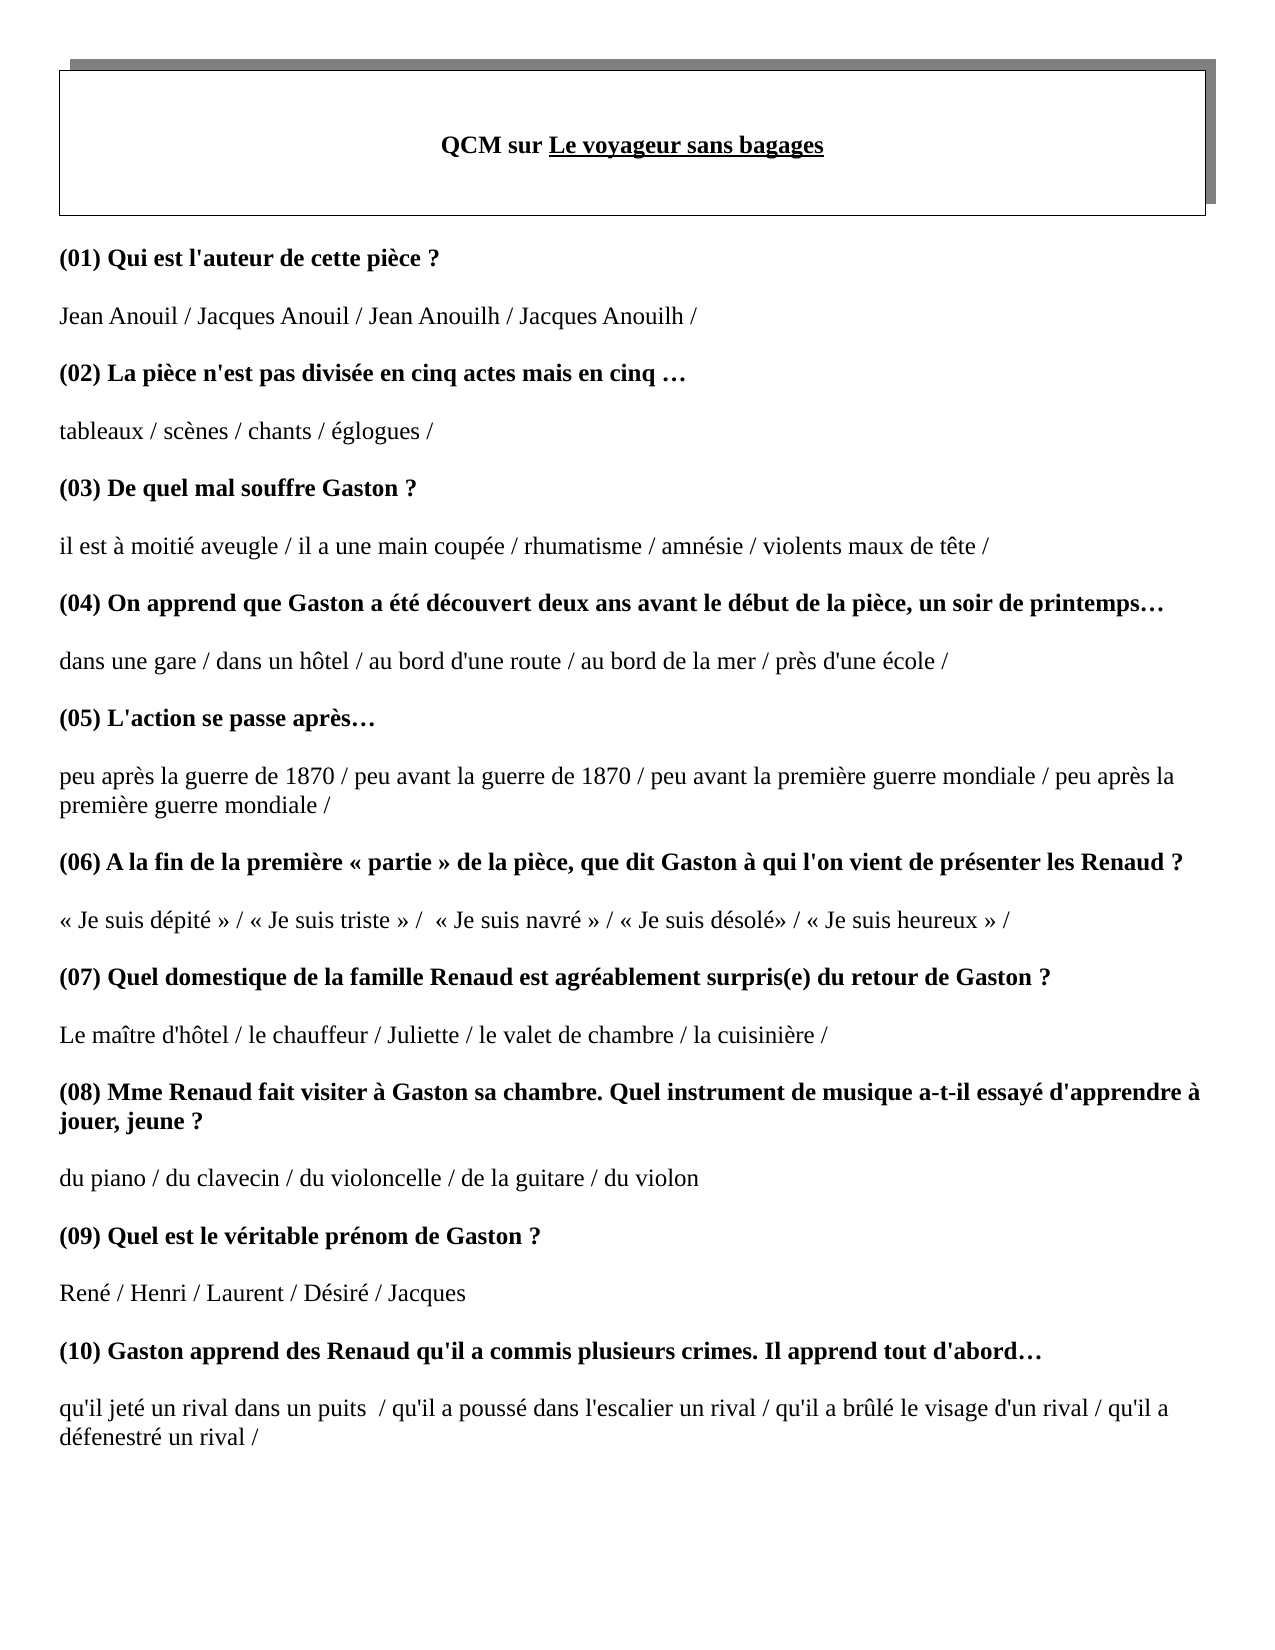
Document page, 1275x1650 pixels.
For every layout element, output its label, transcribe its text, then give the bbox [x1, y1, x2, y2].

text QCM sur Le voyageur sans bagages [60, 127, 1205, 159]
text tableaux / scènes / chants / églogues / [59, 416, 1216, 445]
text (02) La pièce n'est pas divisée en cinq actes mais en cinq … [59, 358, 1216, 387]
text il est à moitié aveugle / il a une main coupée / rhumatisme / amnésie / violents maux de tête / [59, 531, 1216, 560]
text (08) Mme Renaud fait visiter à Gaston sa chambre. Quel instrument de musique a-t-il essayé d'apprendre à jouer, jeune ? [59, 1077, 1216, 1135]
text (07) Quel domestique de la famille Renaud est agréablement surpris(e) du retour de Gaston ? [59, 962, 1216, 991]
text (01) Qui est l'auteur de cette pièce ? [59, 243, 1216, 272]
text (10) Gaston apprend des Renaud qu'il a commis plusieurs crimes. Il apprend tout d'abord… [59, 1336, 1216, 1365]
text (05) L'action se passe après… [59, 703, 1216, 732]
text qu'il jeté un rival dans un puits / qu'il a poussé dans l'escalier un rival / qu'il a brûlé le visage d'un rival / qu'il a défenestré un rival / [59, 1393, 1216, 1451]
text (09) Quel est le véritable prénom de Gaston ? [59, 1221, 1216, 1250]
text René / Henri / Laurent / Désiré / Jacques [59, 1278, 1216, 1307]
text Le maître d'hôtel / le chauffeur / Juliette / le valet de chambre / la cuisinière / [59, 1020, 1216, 1048]
text (04) On apprend que Gaston a été découvert deux ans avant le début de la pièce, un soir de printemps… [59, 588, 1216, 617]
text « Je suis dépité » / « Je suis triste » / « Je suis navré » / « Je suis désolé» / « Je suis heureux » / [59, 905, 1216, 933]
text Jean Anouil / Jacques Anouil / Jean Anouilh / Jacques Anouilh / [59, 301, 1216, 330]
text dans une gare / dans un hôtel / au bord d'une route / au bord de la mer / près d'une école / [59, 646, 1216, 675]
text (03) De quel mal souffre Gaston ? [59, 473, 1216, 502]
text (06) A la fin de la première « partie » de la pièce, que dit Gaston à qui l'on vient de présenter les Renaud ? [59, 847, 1216, 876]
text du piano / du clavecin / du violoncelle / de la guitare / du violon [59, 1163, 1216, 1192]
text peu après la guerre de 1870 / peu avant la guerre de 1870 / peu avant la première guerre mondiale / peu après la première guerre mondiale / [59, 761, 1216, 818]
